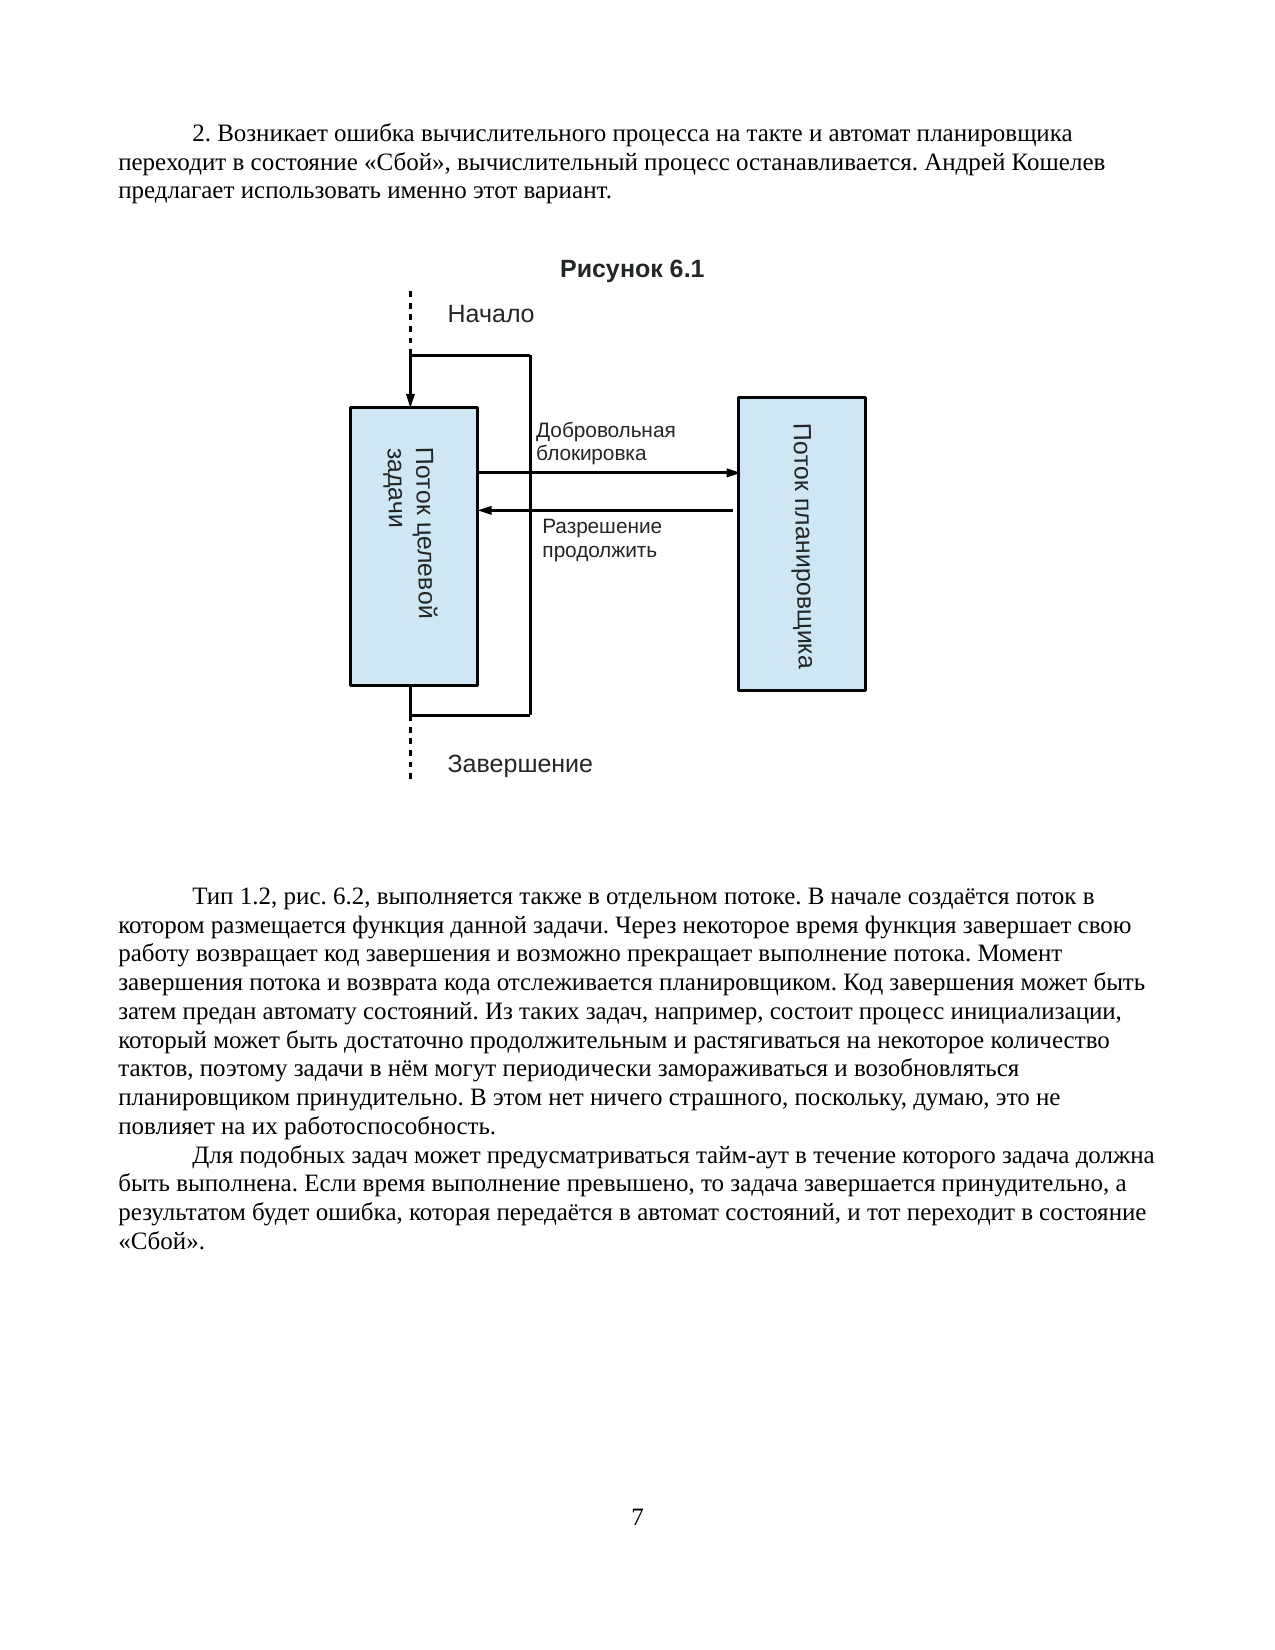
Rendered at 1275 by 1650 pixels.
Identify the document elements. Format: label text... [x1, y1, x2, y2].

text Для подобных задач может предусматриваться тайм-аут в течение которого задача должна быть выполнена. Если время выполнение превышено, то задача завершается принудительно, а результатом будет ошибка, которая передаётся в автомат состояний, и тот переходит в состояние «Сбой». [118, 1140, 1157, 1255]
text Тип 1.2, рис. 6.2, выполняется также в отдельном потоке. В начале создаётся поток в котором размещается функция данной задачи. Через некоторое время функция завершает свою работу возвращает код завершения и возможно прекращает выполнение потока. Момент завершения потока и возврата кода отслеживается планировщиком. Код завершения может быть затем предан автомату состояний. Из таких задач, например, состоит процесс инициализации, который может быть достаточно продолжительным и растягиваться на некоторое количество тактов, поэтому задачи в нём могут периодически замораживаться и возобновляться планировщиком принудительно. В этом нет ничего страшного, поскольку, думаю, это не повлияет на их работоспособность. [118, 881, 1157, 1140]
text 2. Возникает ошибка вычислительного процесса на такте и автомат планировщика переходит в состояние «Сбой», вычислительный процесс останавливается. Андрей Кошелев предлагает использовать именно этот вариант. [118, 118, 1157, 204]
